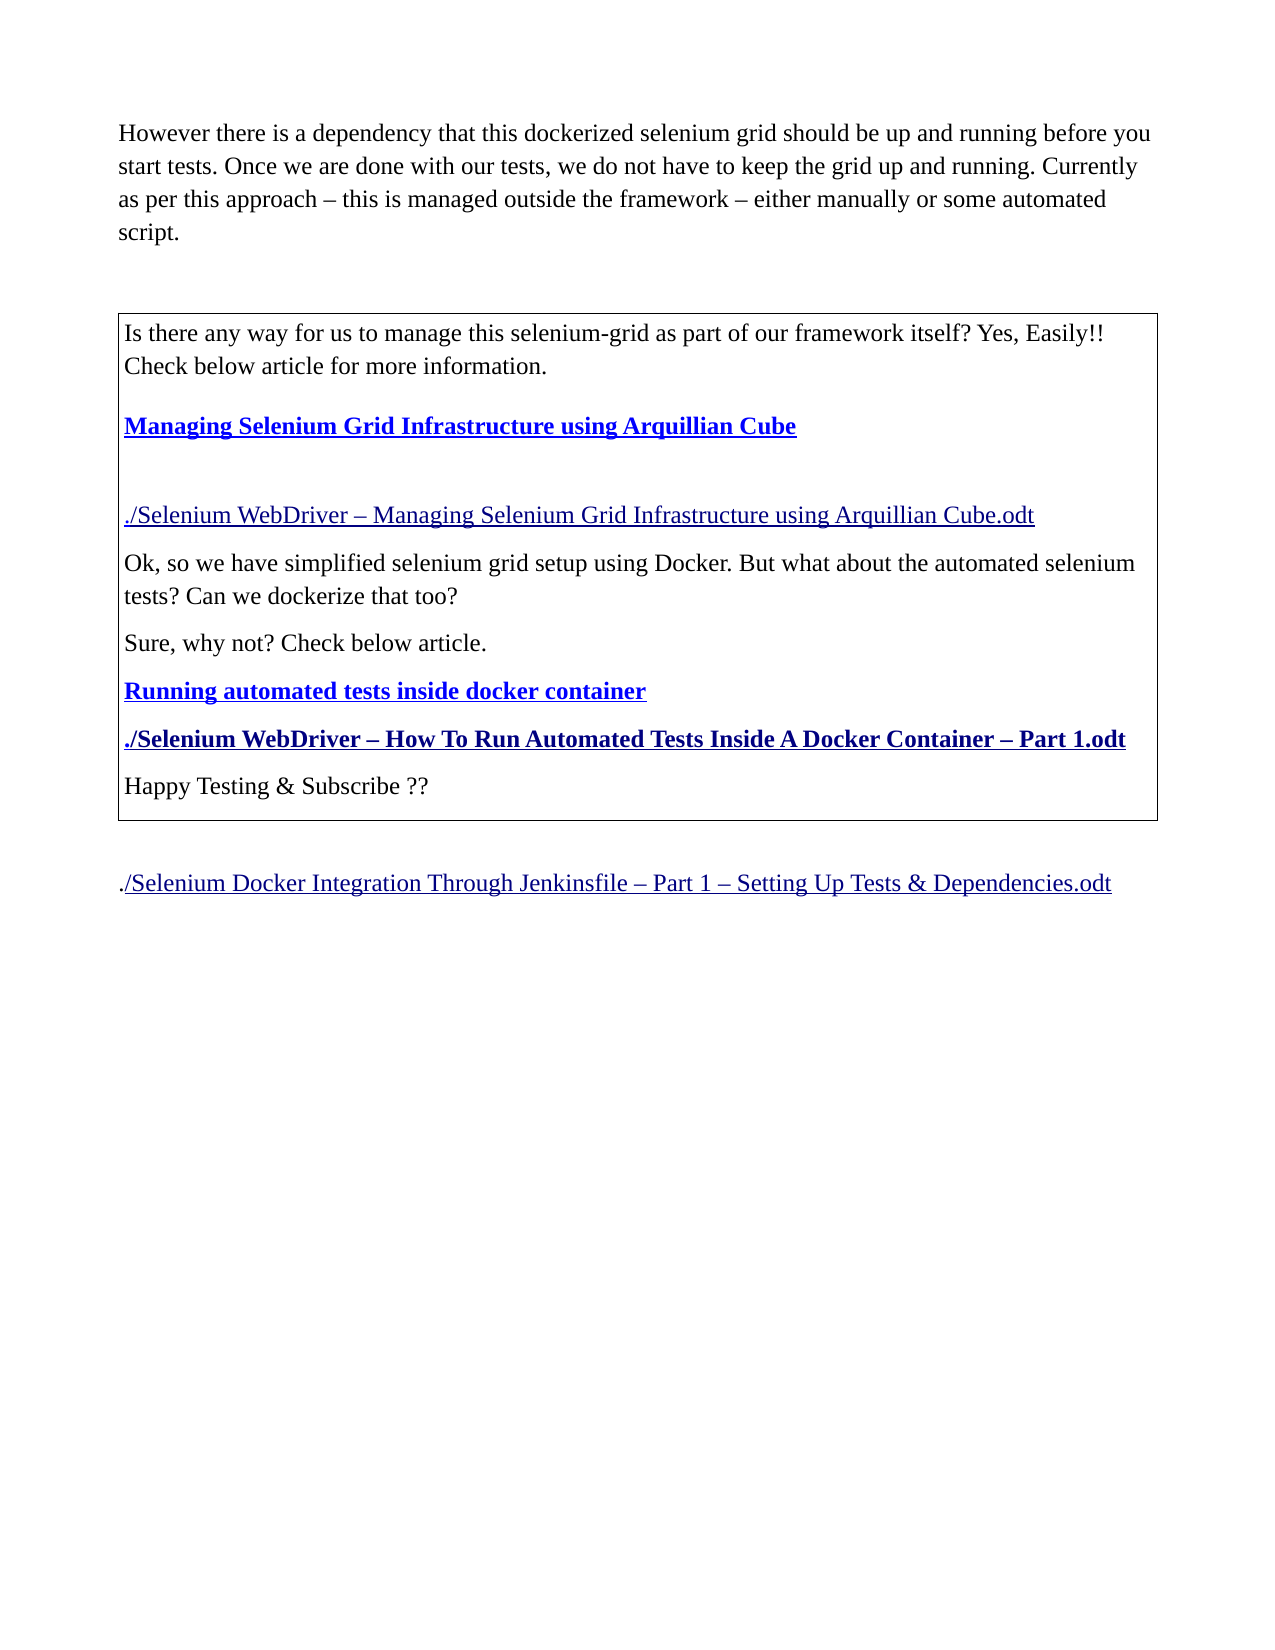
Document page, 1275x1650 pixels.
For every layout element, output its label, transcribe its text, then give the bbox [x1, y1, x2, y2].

text ./Selenium Docker Integration Through Jenkinsfile – Part 1 – Setting Up Tests & Dependencies.odt [118, 868, 1157, 897]
text However there is a dependency that this dockerized selenium grid should be up and running before you start tests. Once we are done with our tests, we do not have to keep the grid up and running. Currently as per this approach – this is managed outside the framework – either manually or some automated script. [118, 118, 1157, 246]
table_header Is there any way for us to manage this selenium-grid as part of our framework itself? Yes, Easily!! Check below article for more information. Managing Selenium Grid Infrastructure using Arquillian Cube ./Selenium WebDriver – Managing Selenium Grid Infrastructure using Arquillian Cube.odt Ok, so we have simplified selenium grid setup using Docker. But what about the automated selenium tests? Can we dockerize that too? Sure, why not? Check below article. Running automated tests inside docker container ./Selenium WebDriver – How To Run Automated Tests Inside A Docker Container – Part 1.odt Happy Testing & Subscribe ?? [119, 314, 1157, 820]
